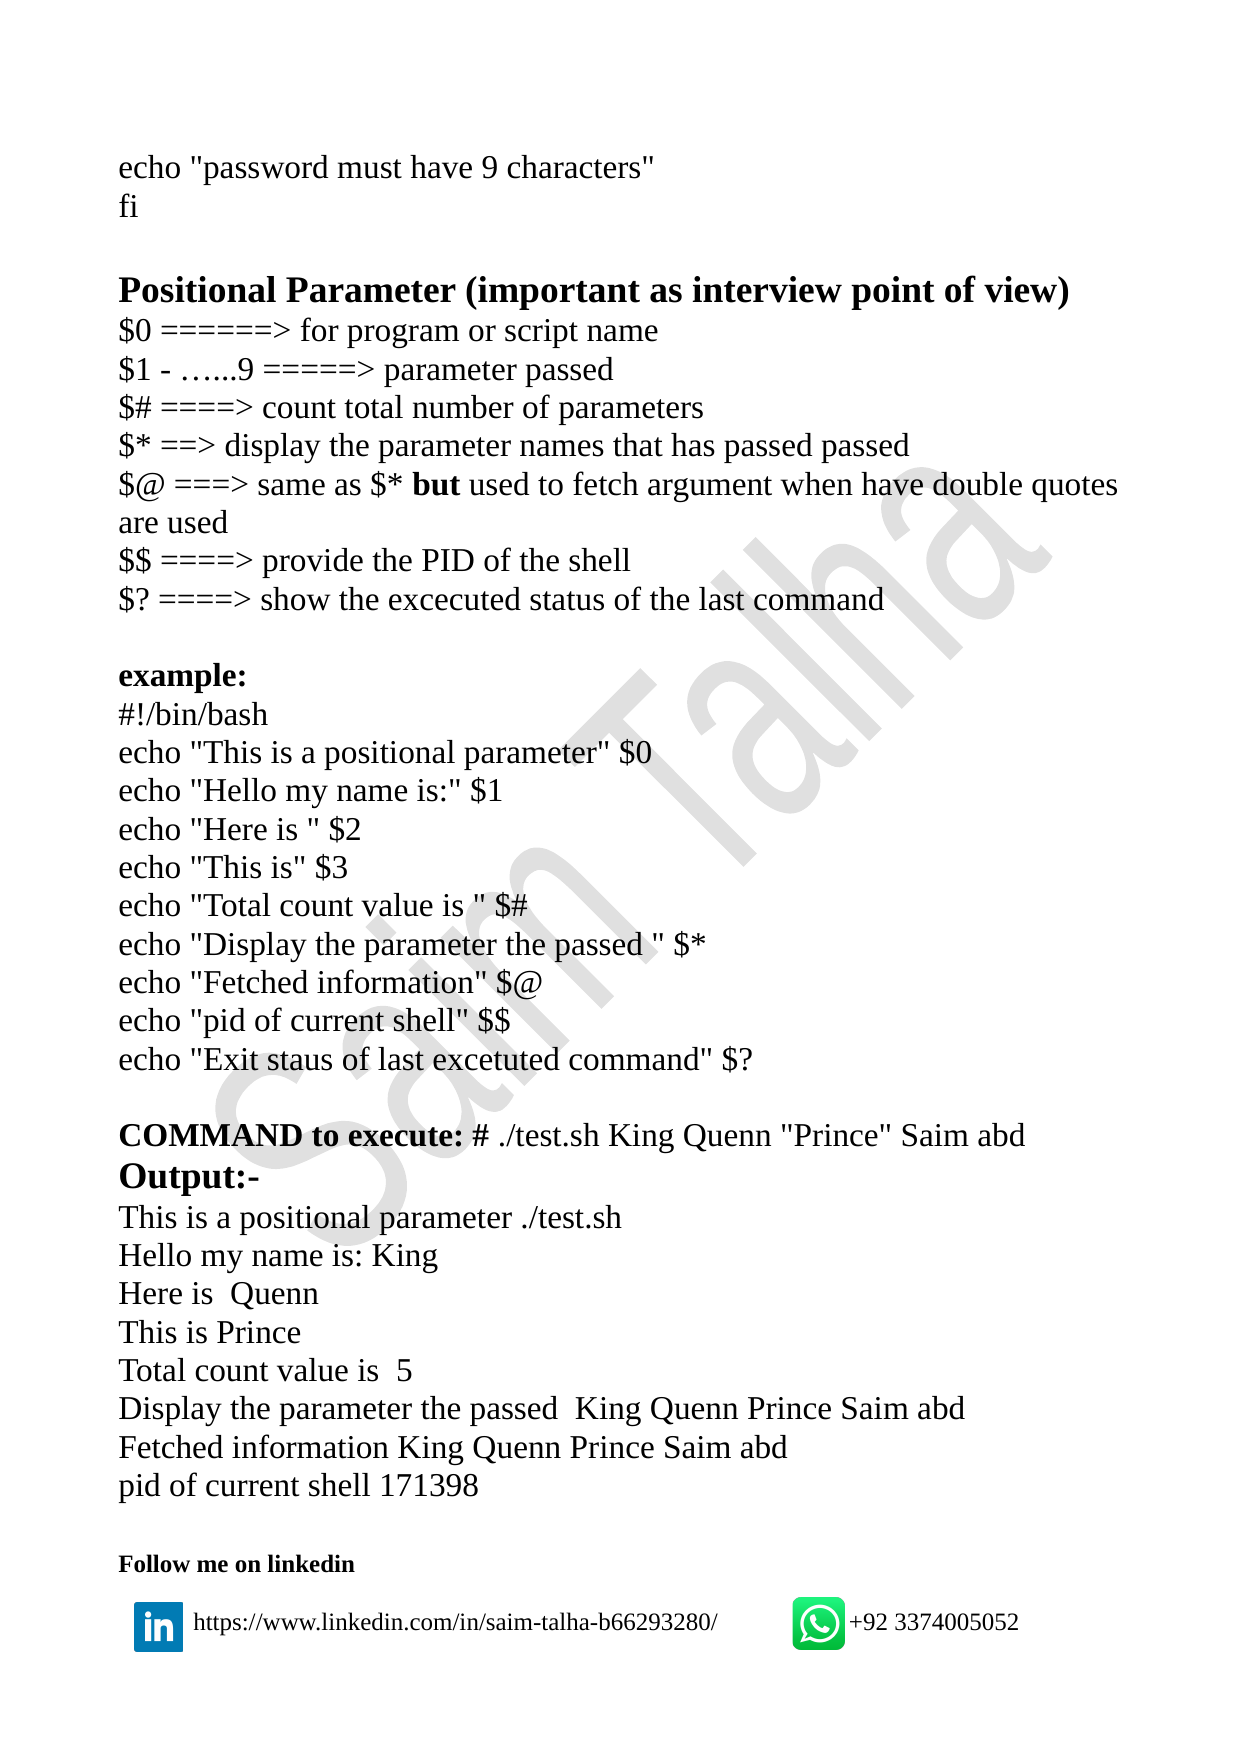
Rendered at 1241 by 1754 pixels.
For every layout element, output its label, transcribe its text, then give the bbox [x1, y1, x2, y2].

text echo "pid of current shell" $$ [118, 1001, 476, 1039]
text echo "Fetched information" $@ [427, 962, 503, 1001]
text example: [118, 656, 820, 694]
text echo "pid of current shell" $$ [532, 1001, 1122, 1039]
text [1009, 541, 1122, 579]
text echo "This is" $3 [118, 847, 532, 886]
text Output:- [118, 1154, 385, 1197]
text $$ ====> provide the PID of the shell [118, 541, 770, 579]
text $1 - …...9 =====> parameter passed [118, 349, 1122, 387]
text [781, 694, 859, 732]
text echo "Here is " $2 [118, 809, 722, 847]
text Display the parameter the passed King Quenn Prince Saim abd [118, 1389, 1122, 1427]
picture [155, 1620, 173, 1641]
text echo "Exit staus of last excetuted command" $? [437, 1039, 514, 1077]
text [947, 541, 1000, 579]
text #!/bin/bash [118, 694, 613, 732]
text COMMAND to execute: # ./test.sh King Quenn "Prince" Saim abd [461, 1116, 1122, 1154]
text Hello my name is: King [118, 1235, 1122, 1274]
text [676, 771, 771, 809]
text [811, 656, 885, 694]
text pid of current shell 171398 [118, 1465, 1122, 1504]
text echo "Total count value is " $# [524, 886, 604, 924]
text [806, 771, 1122, 809]
text echo "Hello my name is:" $1 [118, 771, 684, 809]
text [714, 809, 1122, 847]
text Here is Quenn [118, 1274, 1122, 1312]
text Positional Parameter (important as interview point of view) [118, 267, 1122, 311]
text [708, 694, 763, 732]
text echo "pid of current shell" $$ [466, 1001, 541, 1039]
text [759, 771, 805, 792]
text $* ==> display the parameter names that has passed passed [118, 426, 1122, 464]
text echo "Exit staus of last excetuted command" $? [363, 1039, 418, 1077]
text echo "Fetched information" $@ [494, 962, 592, 1001]
text echo "Total count value is " $# [594, 886, 1122, 924]
text [849, 694, 1122, 732]
text This is a positional parameter ./test.sh [118, 1197, 381, 1235]
text [524, 870, 565, 886]
text This is a positional parameter ./test.sh [384, 1197, 1122, 1235]
text echo "Fetched information" $@ [118, 962, 438, 1001]
text COMMAND to execute: # ./test.sh King Quenn "Prince" Saim abd [118, 1116, 239, 1154]
text echo "Exit staus of last excetuted command" $? [118, 1039, 353, 1077]
text Fetched information King Quenn Prince Saim abd [118, 1427, 1122, 1465]
text $? ====> show the excecuted status of the last command [997, 579, 1122, 617]
text $? ====> show the excecuted status of the last command [826, 579, 905, 617]
text [761, 541, 931, 579]
text fi [118, 186, 1122, 224]
picture [146, 1620, 151, 1641]
text This is Prince [118, 1312, 1122, 1350]
text echo "Fetched information" $@ [581, 962, 1122, 1001]
text echo "Display the parameter the passed " $* [118, 924, 471, 962]
text echo "This is a positional parameter" $0 [118, 732, 646, 771]
text $? ====> show the excecuted status of the last command [118, 579, 743, 617]
text [624, 694, 697, 732]
text echo "This is a positional parameter" $0 [637, 732, 739, 771]
text echo "Exit staus of last excetuted command" $? [504, 1039, 1122, 1077]
text $? ====> show the excecuted status of the last command [896, 579, 969, 617]
text $# ====> count total number of parameters [118, 387, 1122, 426]
text $0 ======> for program or script name [118, 311, 1122, 349]
text [397, 1154, 1122, 1197]
text echo "This is a positional parameter" $0 [815, 732, 1122, 771]
text echo "Display the parameter the passed " $* [480, 924, 553, 962]
text $@ ===> same as $* but used to fetch argument when have double quotes are used [118, 464, 1122, 541]
picture [792, 1597, 845, 1650]
text echo "Total count value is " $# [118, 886, 515, 924]
text [876, 656, 1122, 694]
text [766, 719, 790, 732]
text echo "Display the parameter the passed " $* [632, 924, 1122, 962]
text echo "Display the parameter the passed " $* [544, 924, 642, 962]
text COMMAND to execute: # ./test.sh King Quenn "Prince" Saim abd [237, 1116, 427, 1154]
text Total count value is 5 [118, 1350, 1122, 1389]
text echo "password must have 9 characters" [118, 148, 1122, 186]
text echo "This is a positional parameter" $0 [753, 732, 806, 771]
text $? ====> show the excecuted status of the last command [734, 579, 808, 617]
text [542, 847, 1122, 886]
